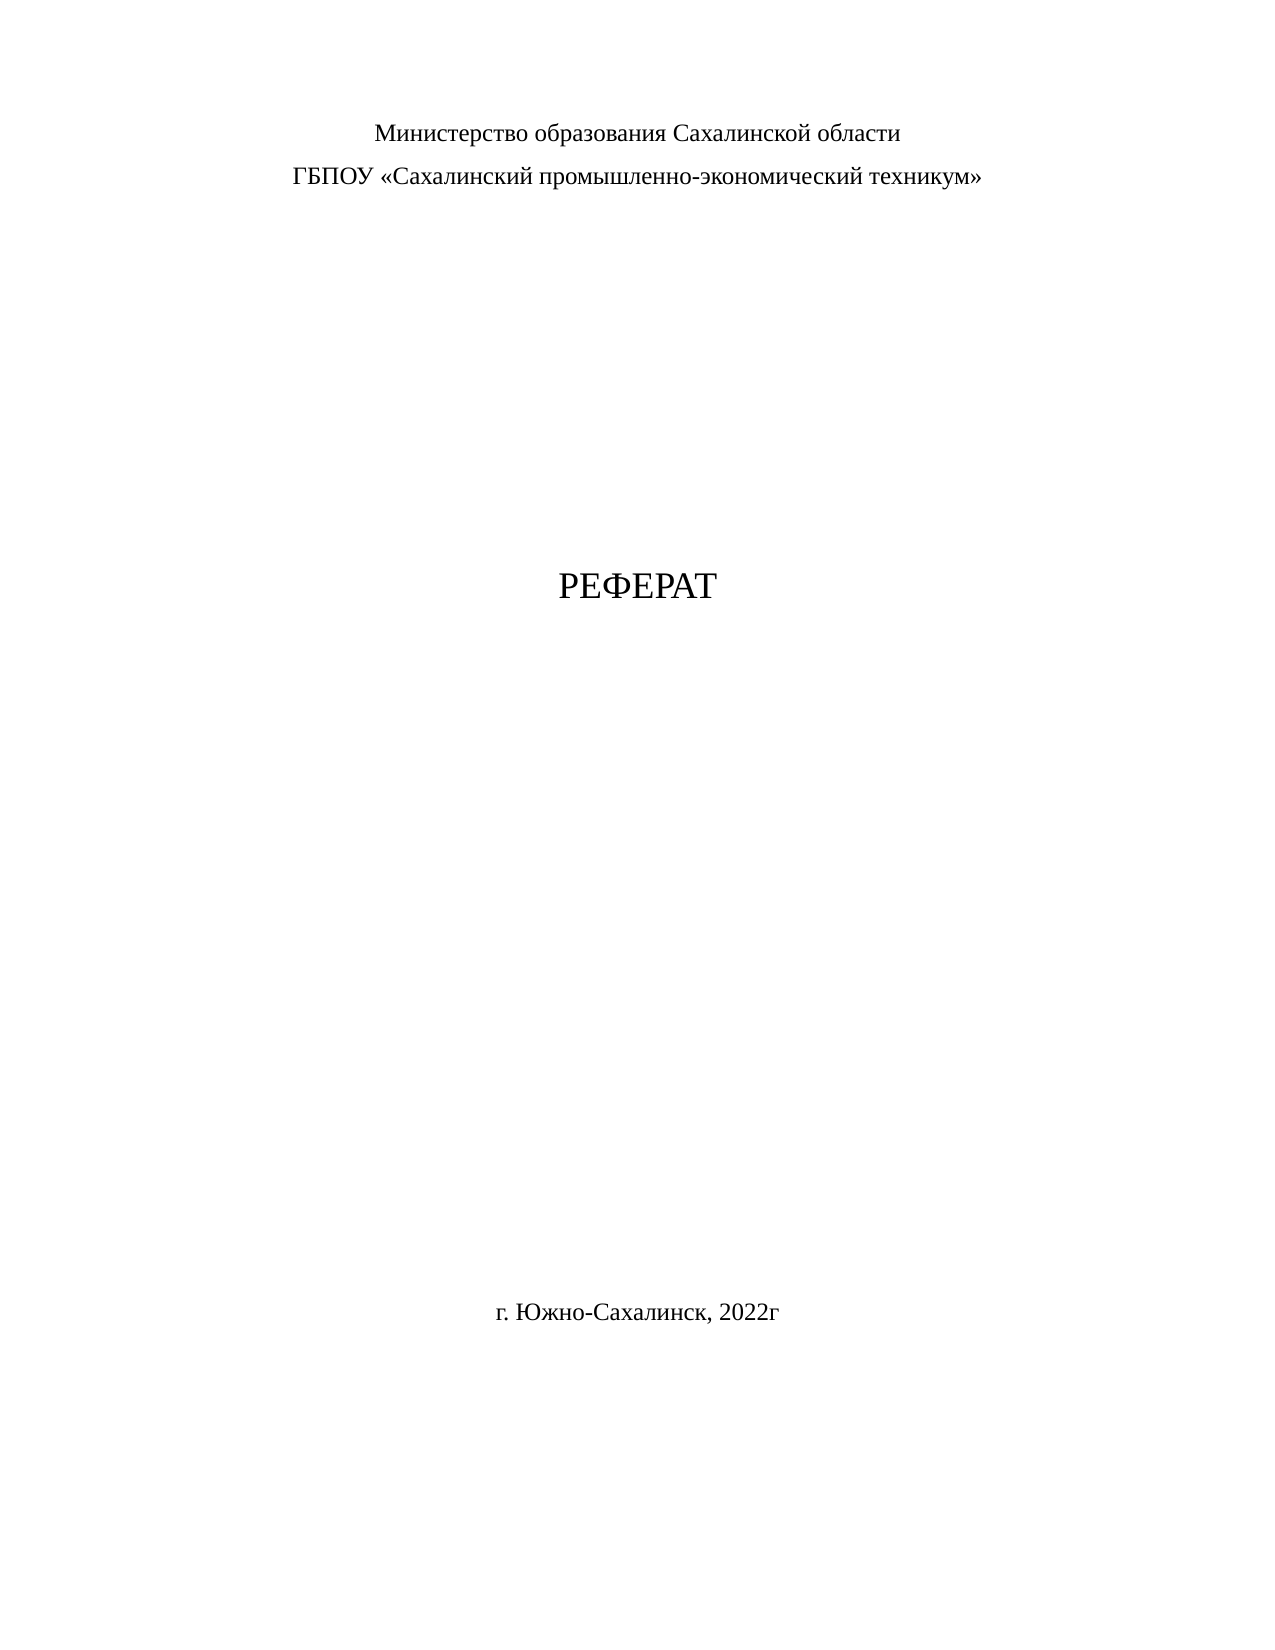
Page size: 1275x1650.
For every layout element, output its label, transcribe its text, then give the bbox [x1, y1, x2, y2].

text ГБПОУ «Сахалинский промышленно-экономический техникум» [118, 161, 1157, 190]
text РЕФЕРАТ [118, 564, 1157, 607]
text г. Южно-Сахалинск, 2022г [118, 1297, 1157, 1326]
text Министерство образования Сахалинской области [118, 118, 1157, 147]
